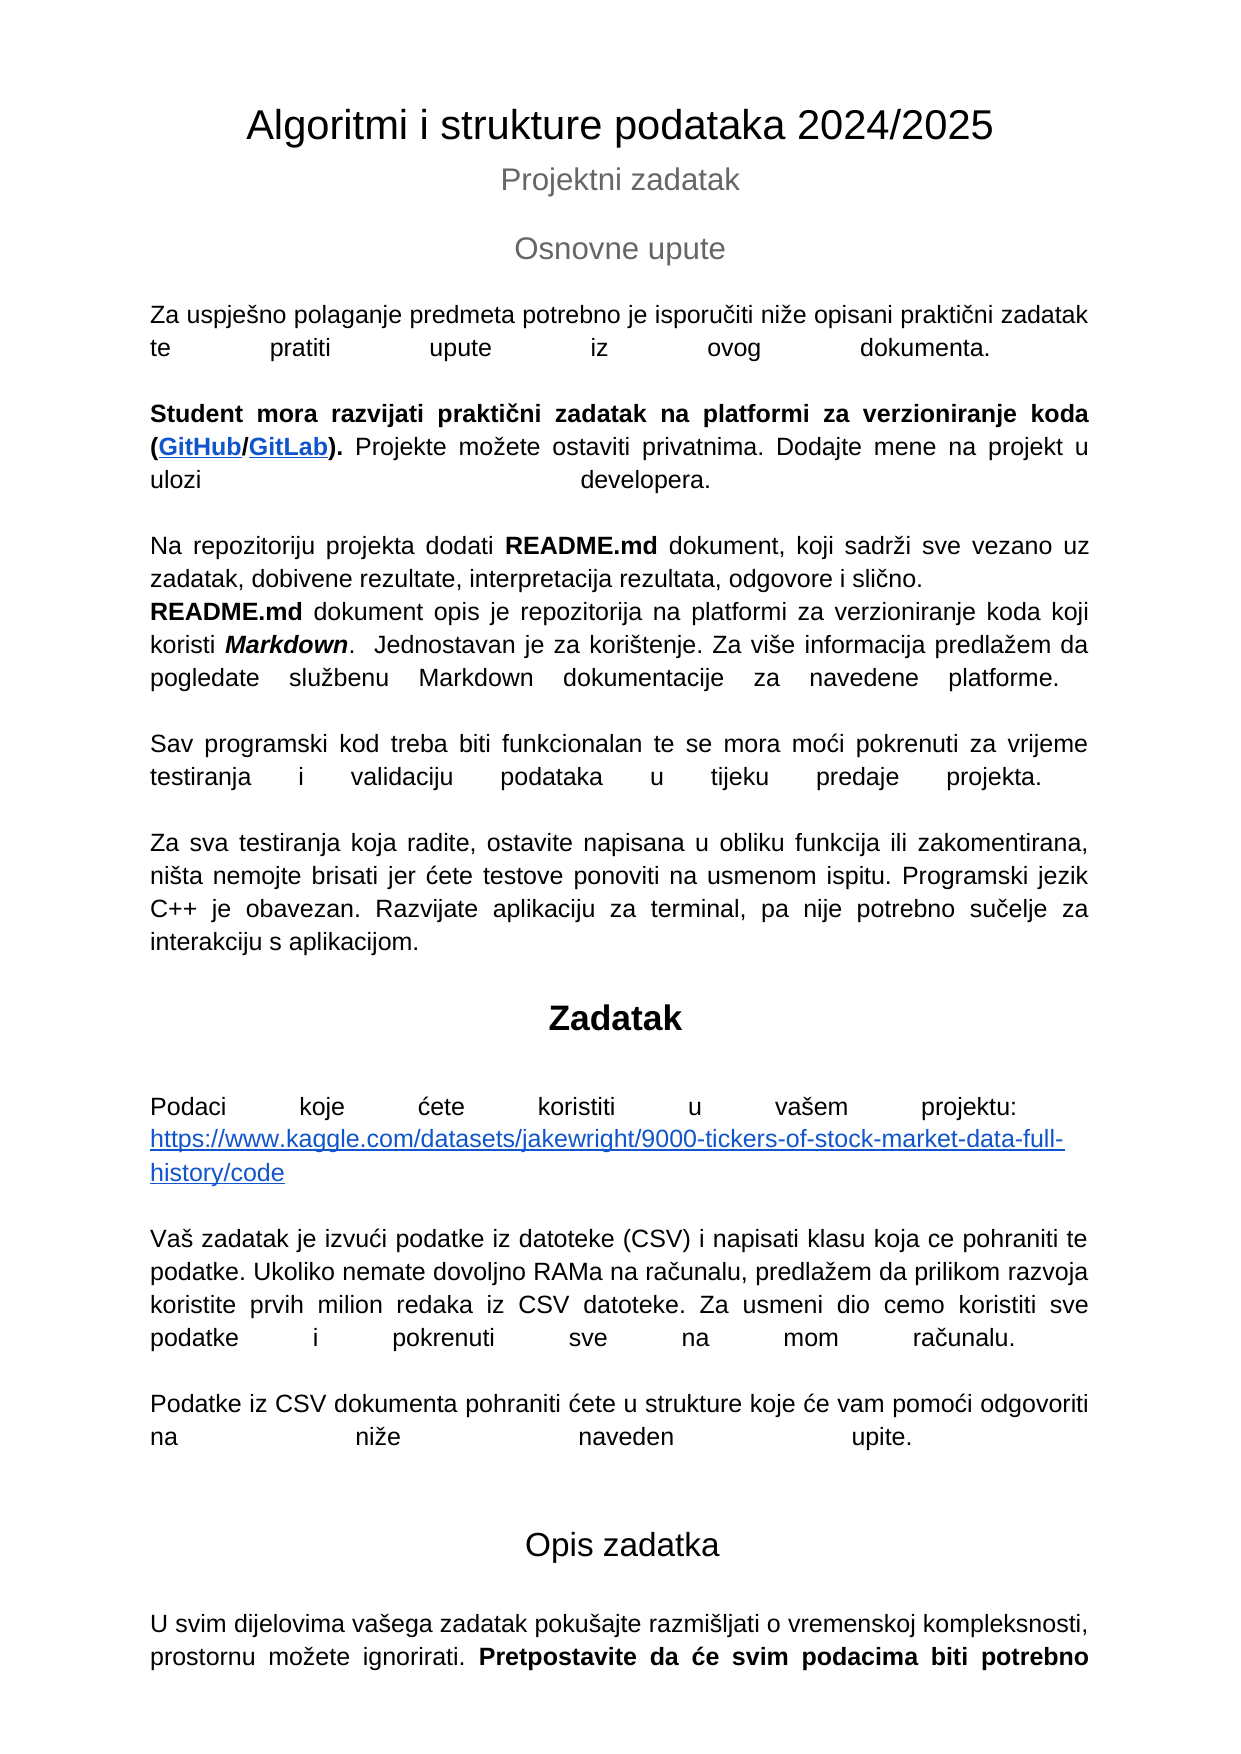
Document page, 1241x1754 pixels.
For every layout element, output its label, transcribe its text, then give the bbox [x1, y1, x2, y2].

text Student mora razvijati praktični zadatak na platformi za verzioniranje koda (GitHub/GitLab). Projekte možete ostaviti privatnima. Dodajte mene na projekt u ulozi developera. Na repozitoriju projekta dodati README.md dokument, koji sadrži sve vezano uz zadatak, dobivene rezultate, interpretacija rezultata, odgovore i slično. [150, 399, 1090, 592]
subtitle Projektni zadatak [150, 161, 1090, 197]
text U svim dijelovima vašega zadatak pokušajte razmišljati o vremenskoj kompleksnosti, prostornu možete ignorirati. Pretpostavite da će svim podacima biti potrebno [150, 1576, 1090, 1671]
text Za uspješno polaganje predmeta potrebno je isporučiti niže opisani praktični zadatak te pratiti upute iz ovog dokumenta. [150, 299, 1090, 394]
text Podaci koje ćete koristiti u vašem projektu: https://www.kaggle.com/datasets/jakewright/9000-tickers-of-stock-market-data-full-history/code [150, 1091, 1090, 1186]
subtitle Osnovne upute [150, 230, 1090, 266]
subtitle Zadatak [150, 997, 1090, 1079]
text Vaš zadatak je izvući podatke iz datoteke (CSV) i napisati klasu koja ce pohraniti te podatke. Ukoliko nemate dovoljno RAMa na računalu, predlažem da prilikom razvoja koristite prvih milion redaka iz CSV datoteke. Za usmeni dio cemo koristiti sve podatke i pokrenuti sve na mom računalu. Podatke iz CSV dokumenta pohraniti ćete u strukture koje će vam pomoći odgovoriti na niže naveden upite. [150, 1223, 1090, 1483]
subtitle Algoritmi i strukture podataka 2024/2025 [150, 101, 1090, 148]
subtitle Opis zadatka [450, 1525, 1090, 1564]
text README.md dokument opis je repozitorija na platformi za verzioniranje koda koji koristi Markdown. Jednostavan je za korištenje. Za više informacija predlažem da pogledate službenu Markdown dokumentacije za navedene platforme. Sav programski kod treba biti funkcionalan te se mora moći pokrenuti za vrijeme testiranja i validaciju podataka u tijeku predaje projekta. Za sva testiranja koja radite, ostavite napisana u obliku funkcija ili zakomentirana, ništa nemojte brisati jer ćete testove ponoviti na usmenom ispitu. Programski jezik C++ je obavezan. Razvijate aplikaciju za terminal, pa nije potrebno sučelje za interakciju s aplikacijom. [150, 597, 1090, 956]
